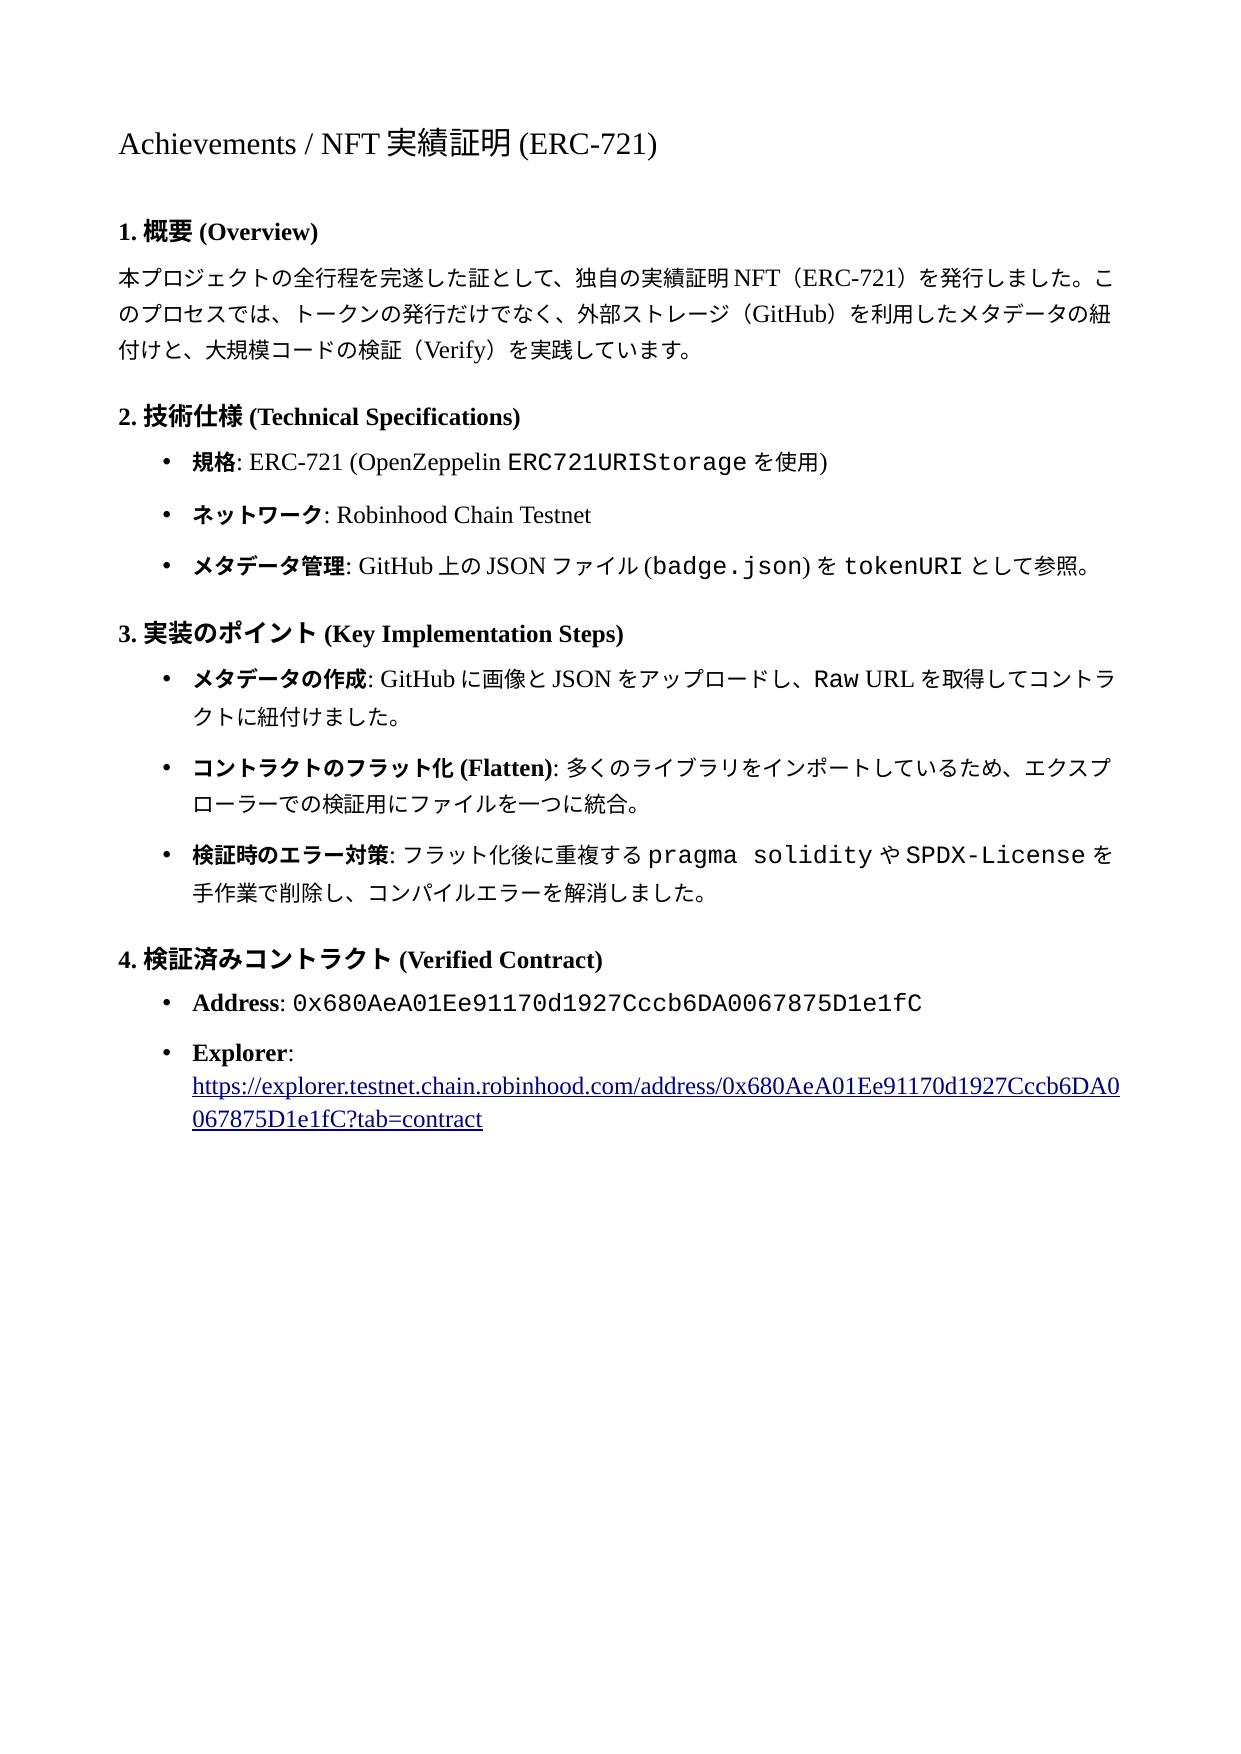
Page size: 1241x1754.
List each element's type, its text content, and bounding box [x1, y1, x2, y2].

subtitle 1. 概要 (Overview) [118, 212, 1122, 248]
list 検証時のエラー対策: フラット化後に重複する pragma solidity や SPDX-License を手作業で削除し、コンパイルエラーを解消しました。 [162, 838, 1122, 907]
list 規格: ERC-721 (OpenZeppelin ERC721URIStorage を使用) [162, 445, 1122, 478]
text Achievements / NFT実績証明 (ERC-721) [118, 118, 1122, 163]
subtitle 3. 実装のポイント (Key Implementation Steps) [118, 614, 1122, 650]
subtitle 4. 検証済みコントラクト (Verified Contract) [118, 939, 1122, 976]
text 本プロジェクトの全行程を完遂した証として、独自の実績証明NFT（ERC-721）を発行しました。このプロセスでは、トークンの発行だけでなく、外部ストレージ（GitHub）を利用したメタデータの紐付けと、大規模コードの検証（Verify）を実践しています。 [118, 261, 1122, 365]
list Explorer: https://explorer.testnet.chain.robinhood.com/address/0x680AeA01Ee91170d1927Cccb6DA0067875D1e1fC?tab=contract [162, 1038, 1122, 1133]
list メタデータの作成: GitHubに画像とJSONをアップロードし、Raw URLを取得してコントラクトに紐付けました。 [162, 662, 1122, 732]
list ネットワーク: Robinhood Chain Testnet [162, 498, 1122, 529]
list Address: 0x680AeA01Ee91170d1927Cccb6DA0067875D1e1fC [162, 988, 1122, 1019]
subtitle 2. 技術仕様 (Technical Specifications) [118, 397, 1122, 433]
list コントラクトのフラット化 (Flatten): 多くのライブラリをインポートしているため、エクスプローラーでの検証用にファイルを一つに統合。 [162, 751, 1122, 819]
list メタデータ管理: GitHub上のJSONファイル (badge.json) を tokenURI として参照。 [162, 549, 1122, 582]
